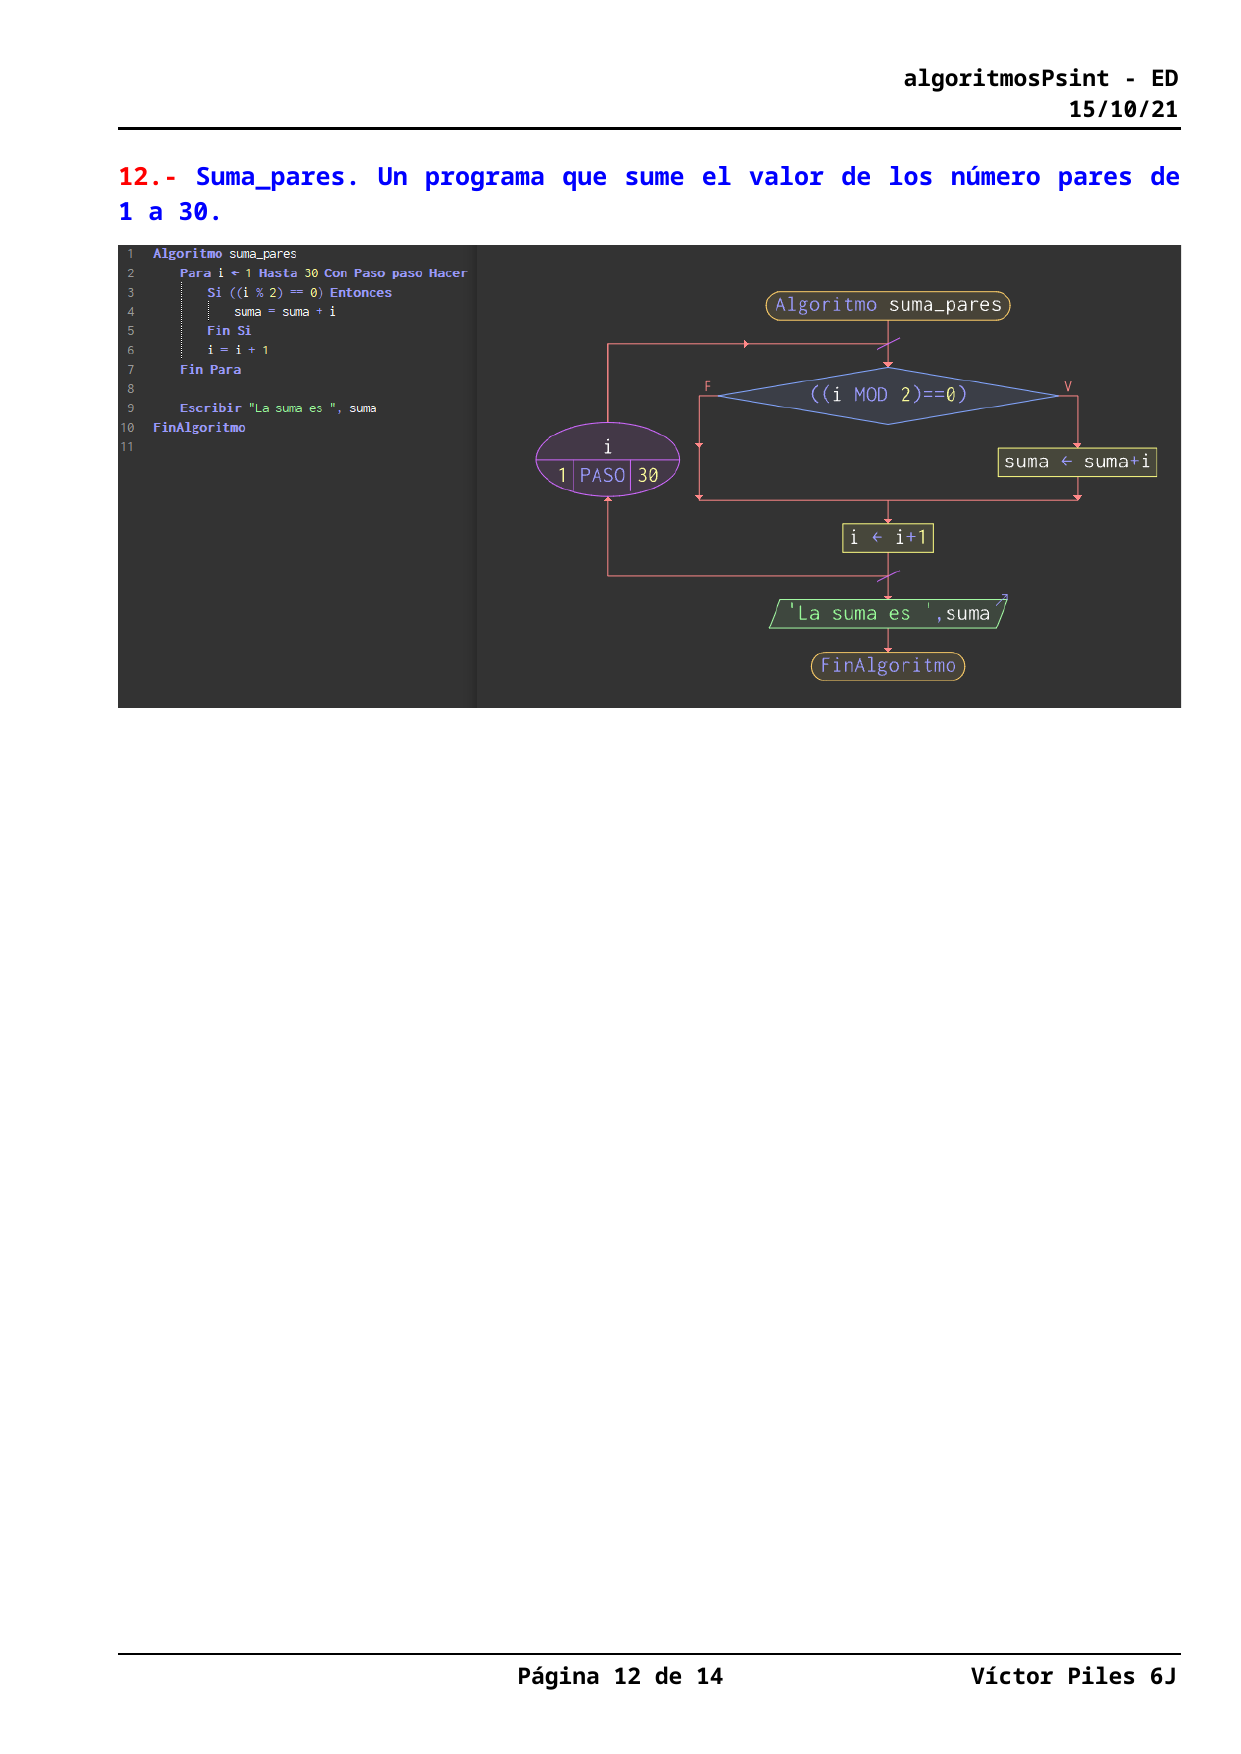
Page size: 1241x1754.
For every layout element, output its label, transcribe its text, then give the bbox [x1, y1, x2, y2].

text 12.- Suma_pares. Un programa que sume el valor de los número pares de 1 a 30. [118, 159, 1181, 227]
picture [118, 245, 1182, 708]
